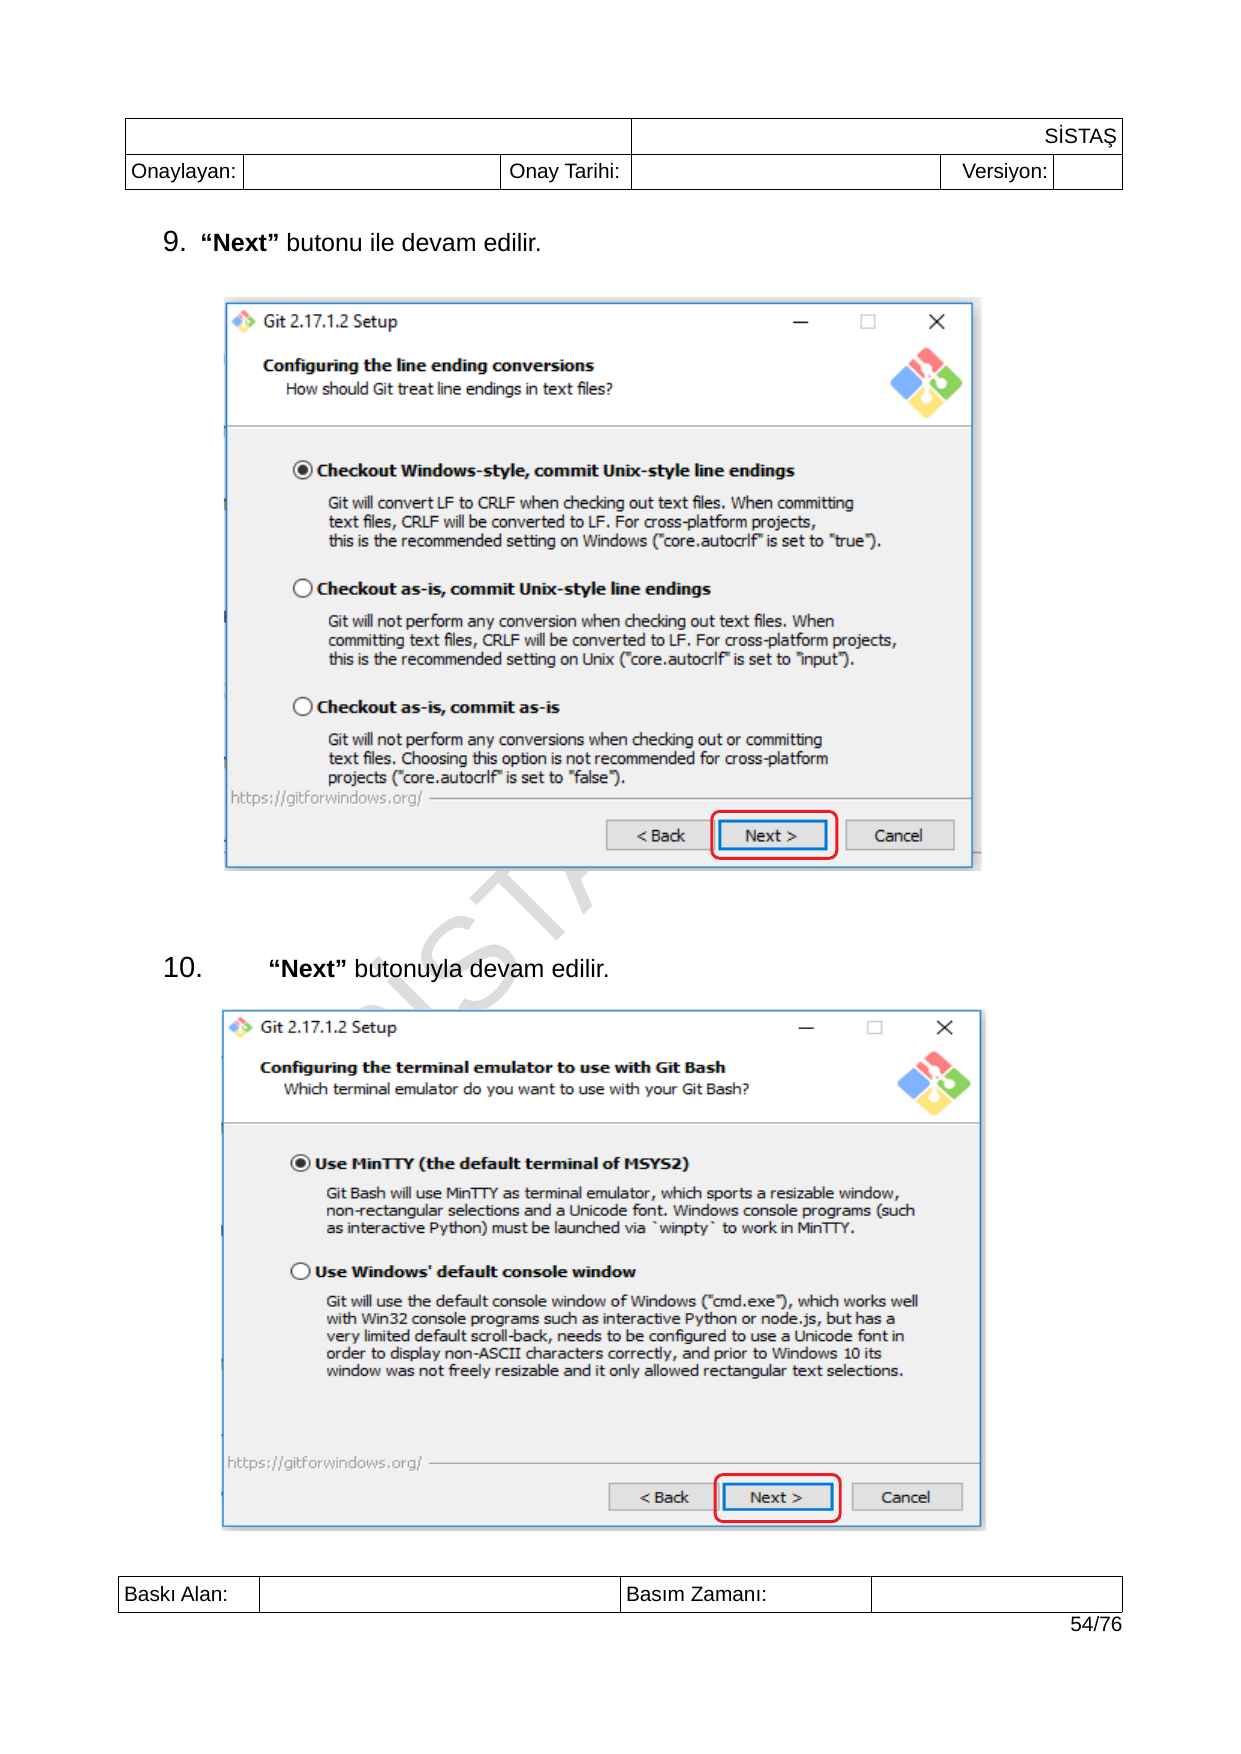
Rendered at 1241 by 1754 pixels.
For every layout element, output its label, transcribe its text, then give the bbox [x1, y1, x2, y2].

list “Next” butonu ile devam edilir. [163, 224, 1122, 258]
picture [223, 297, 982, 871]
list “Next” butonuyla devam edilir. [432, 950, 476, 967]
list “Next” butonuyla devam edilir. [509, 950, 1122, 983]
picture [221, 1009, 986, 1531]
list “Next” butonuyla devam edilir. [163, 950, 505, 983]
